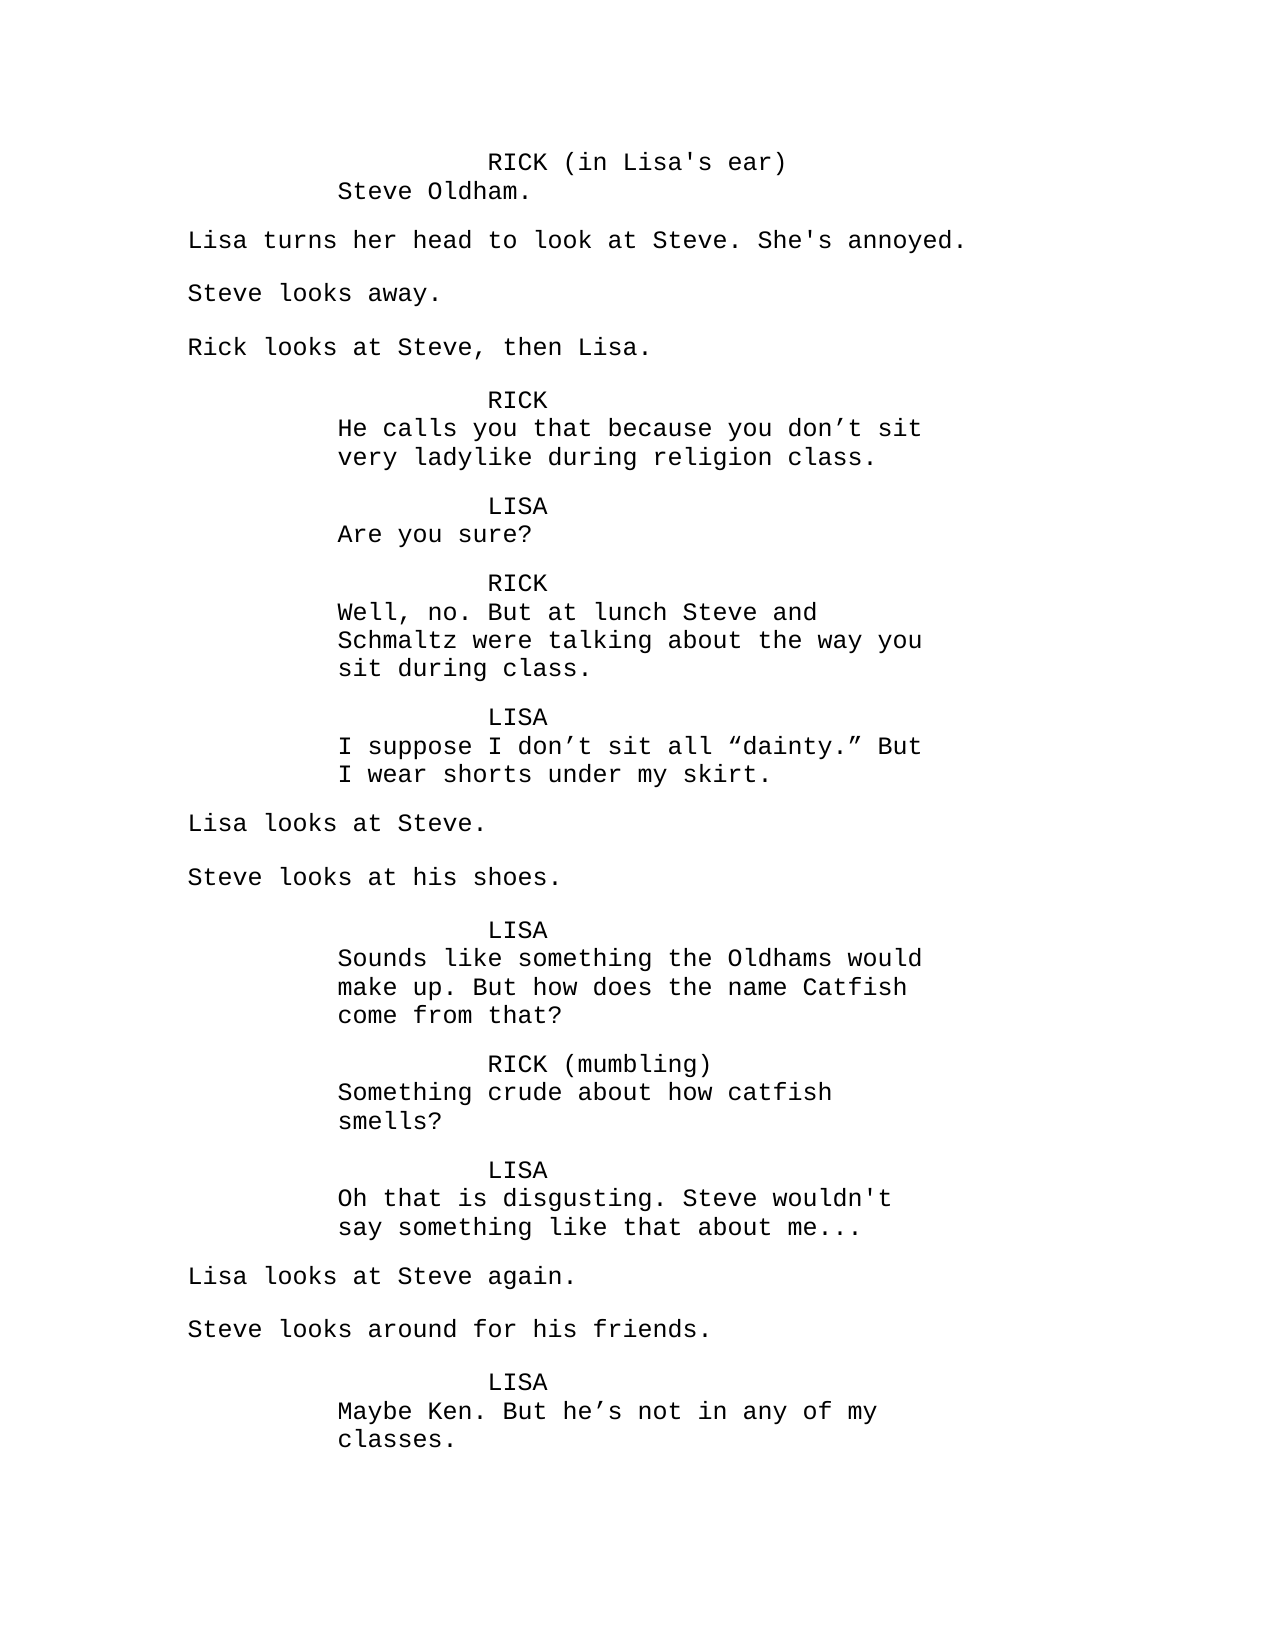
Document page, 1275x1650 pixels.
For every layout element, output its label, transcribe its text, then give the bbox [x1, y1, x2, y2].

text Sounds like something the Oldhams would make up. But how does the name Catfish come from that? [337, 946, 937, 1031]
text Steve looks around for his friends. [187, 1317, 1087, 1345]
text Something crude about how catfish smells? [337, 1080, 937, 1137]
text Oh that is disgusting. Steve wouldn't say something like that about me... [337, 1186, 937, 1242]
text RICK [187, 387, 1087, 416]
text RICK (in Lisa's ear) [187, 150, 1087, 178]
text Lisa looks at Steve. [187, 811, 1087, 839]
text LISA [187, 705, 1087, 733]
text RICK (mumbling) [187, 1052, 1087, 1080]
text RICK [187, 571, 1087, 599]
text Steve Oldham. [337, 178, 937, 207]
text Lisa looks at Steve again. [187, 1263, 1087, 1292]
text Steve looks at his shoes. [187, 864, 1087, 892]
text LISA [187, 917, 1087, 946]
text Maybe Ken. But he’s not in any of my classes. [337, 1398, 937, 1455]
text LISA [187, 493, 1087, 522]
text LISA [187, 1157, 1087, 1186]
text He calls you that because you don’t sit very ladylike during religion class. [337, 416, 937, 472]
text LISA [187, 1370, 1087, 1398]
text Steve looks away. [187, 281, 1087, 309]
text I suppose I don’t sit all “dainty.” But I wear shorts under my skirt. [337, 733, 937, 790]
text Rick looks at Steve, then Lisa. [187, 334, 1087, 362]
text Lisa turns her head to look at Steve. She's annoyed. [187, 227, 1087, 256]
text Well, no. But at lunch Steve and Schmaltz were talking about the way you sit during class. [337, 599, 937, 684]
text Are you sure? [337, 522, 937, 550]
